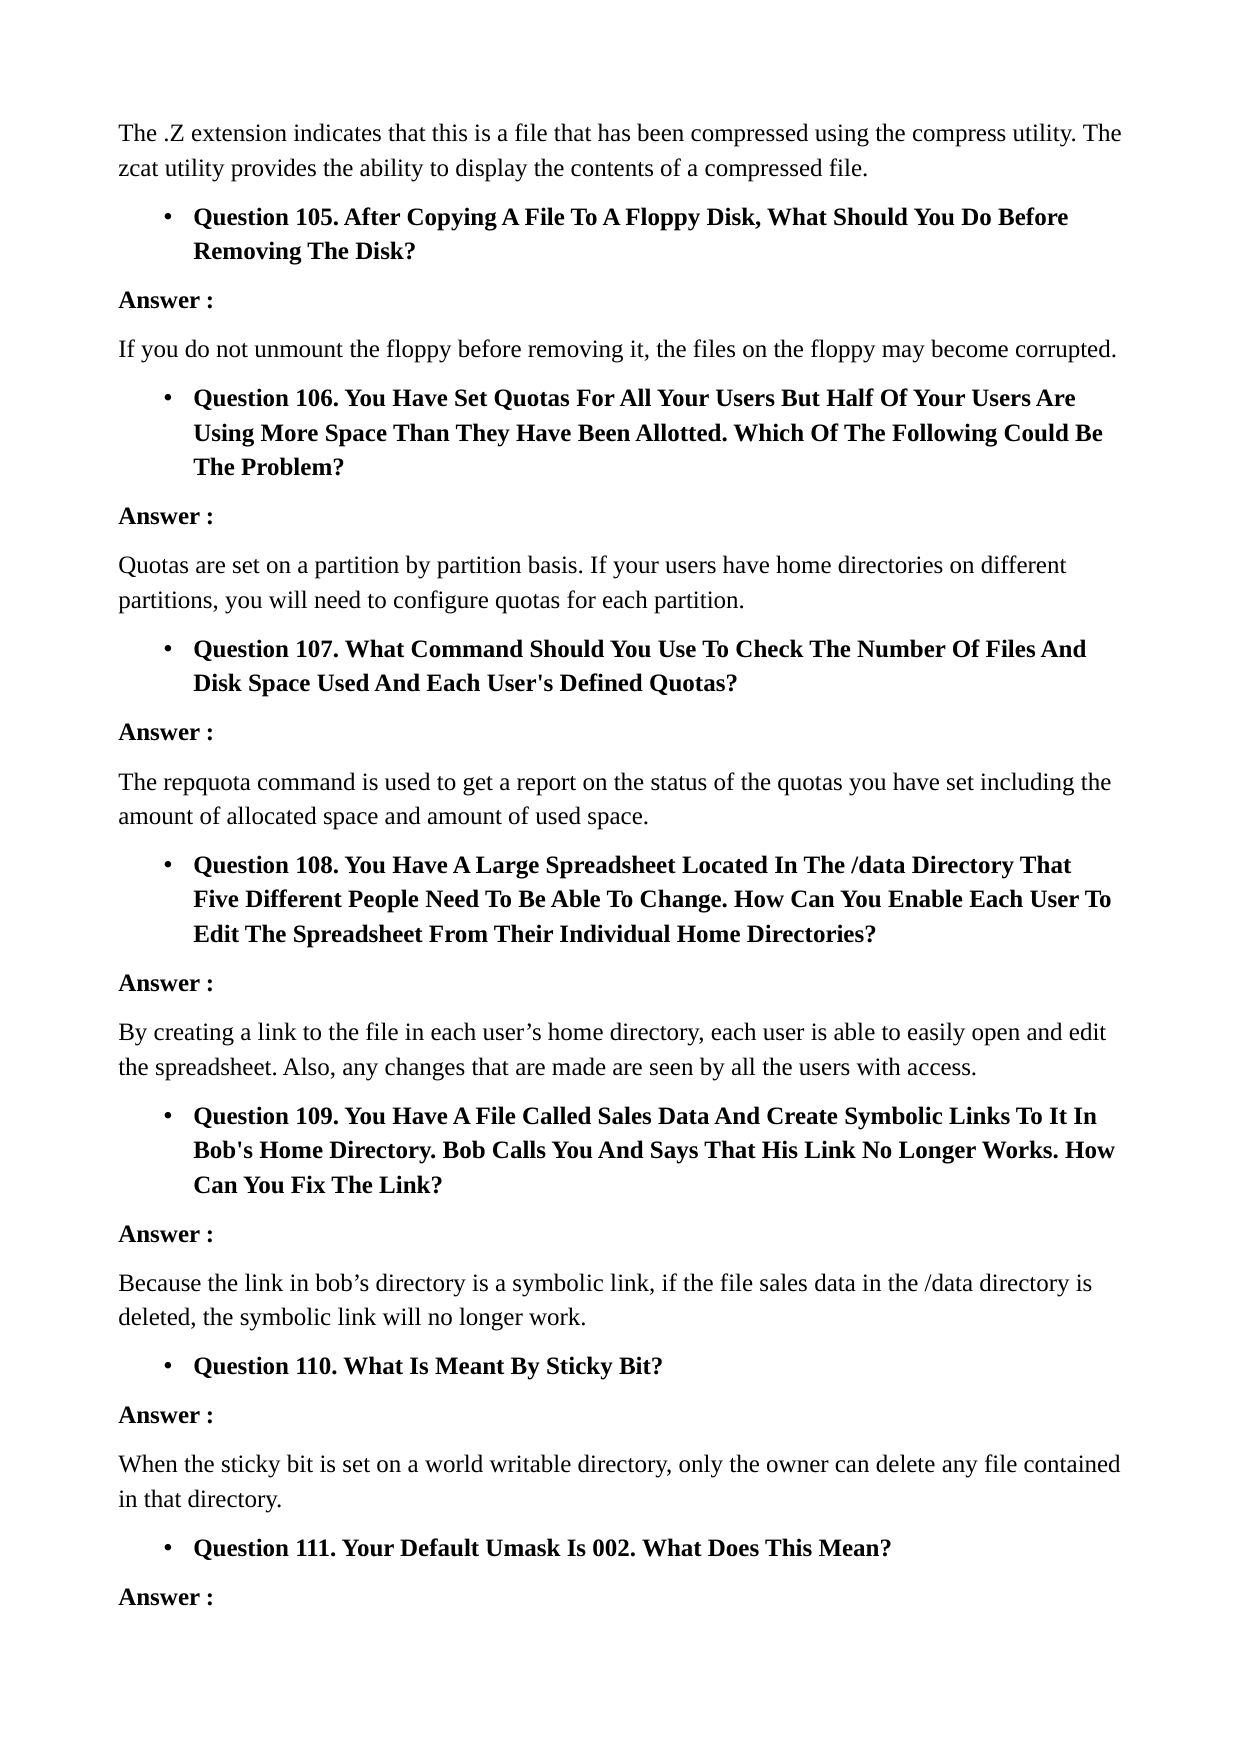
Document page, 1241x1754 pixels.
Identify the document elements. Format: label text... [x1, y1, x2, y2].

list Question 108. You Have A Large Spreadsheet Located In The /data Directory That Five Different People Need To Be Able To Change. How Can You Enable Each User To Edit The Spreadsheet From Their Individual Home Directories? [164, 850, 1122, 948]
text Answer : [118, 1582, 1122, 1611]
text When the sticky bit is set on a world writable directory, only the owner can delete any file contained in that directory. [118, 1449, 1122, 1513]
text Answer : [118, 501, 1122, 530]
text Answer : [118, 1219, 1122, 1247]
text Answer : [118, 717, 1122, 746]
text By creating a link to the file in each user’s home directory, each user is able to easily open and edit the spreadsheet. Also, any changes that are made are seen by all the users with access. [118, 1017, 1122, 1080]
list Question 111. Your Default Umask Is 002. What Does This Mean? [164, 1533, 1122, 1562]
text Answer : [118, 968, 1122, 997]
list Question 109. You Have A File Called Sales Data And Create Symbolic Links To It In Bob's Home Directory. Bob Calls You And Says That His Link No Longer Works. How Can You Fix The Link? [164, 1101, 1122, 1198]
list Question 110. What Is Meant By Sticky Bit? [164, 1351, 1122, 1380]
text Answer : [118, 285, 1122, 314]
text Quotas are set on a partition by partition basis. If your users have home directories on different partitions, you will need to configure quotas for each partition. [118, 550, 1122, 614]
text Because the link in bob’s directory is a symbolic link, if the file sales data in the /data directory is deleted, the symbolic link will no longer work. [118, 1268, 1122, 1331]
text If you do not unmount the floppy before removing it, the files on the floppy may become corrupted. [118, 334, 1122, 363]
list Question 106. You Have Set Quotas For All Your Users But Half Of Your Users Are Using More Space Than They Have Been Allotted. Which Of The Following Could Be The Problem? [164, 383, 1122, 481]
text The repquota command is used to get a report on the status of the quotas you have set including the amount of allocated space and amount of used space. [118, 767, 1122, 830]
text Answer : [118, 1400, 1122, 1429]
text The .Z extension indicates that this is a file that has been compressed using the compress utility. The zcat utility provides the ability to display the contents of a compressed file. [118, 118, 1122, 181]
list Question 105. After Copying A File To A Floppy Disk, What Should You Do Before Removing The Disk? [164, 202, 1122, 265]
list Question 107. What Command Should You Use To Check The Number Of Files And Disk Space Used And Each User's Defined Quotas? [164, 634, 1122, 697]
